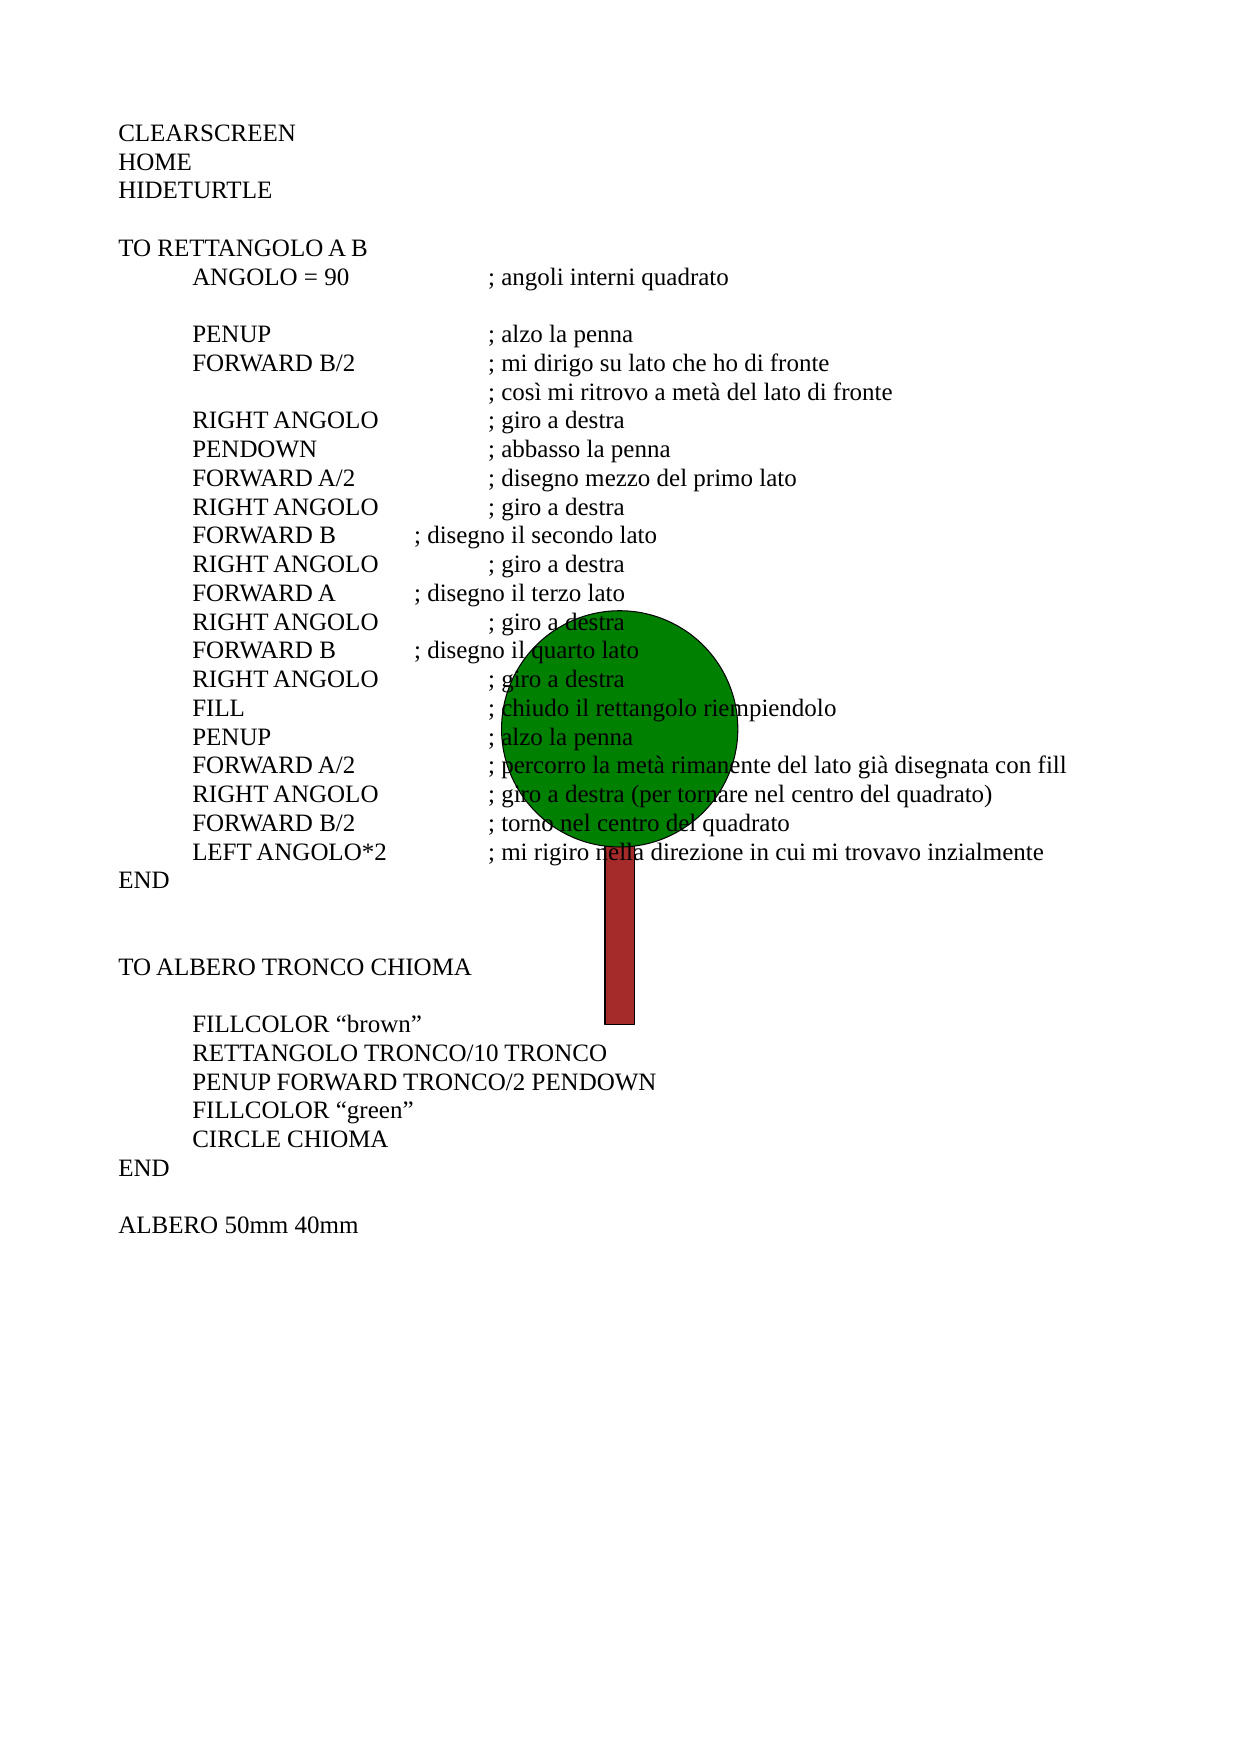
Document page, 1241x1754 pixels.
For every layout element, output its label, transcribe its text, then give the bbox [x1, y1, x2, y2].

text FORWARD B ; disegno il quarto lato [695, 636, 1122, 664]
text FORWARD B ; disegno il quarto lato [118, 636, 544, 664]
text ALBERO 50mm 40mm [118, 1211, 1122, 1239]
text RIGHT ANGOLO ; giro a destra (per tornare nel centro del quadrato) [709, 779, 1122, 808]
text RIGHT ANGOLO ; giro a destra [118, 664, 519, 693]
text FILL ; chiudo il rettangolo riempiendolo [734, 693, 1122, 722]
text [635, 866, 1122, 894]
text CIRCLE CHIOMA [118, 1124, 1122, 1153]
text FORWARD A/2 ; percorro la metà rimanente del lato già disegnata con fill [118, 751, 511, 779]
text END [118, 1153, 1122, 1182]
text FORWARD A/2 ; disegno mezzo del primo lato [118, 463, 1122, 492]
text [635, 952, 1122, 981]
text PENUP ; alzo la penna [118, 722, 502, 751]
text TO ALBERO TRONCO CHIOMA [118, 952, 604, 981]
text RETTANGOLO TRONCO/10 TRONCO [118, 1038, 1122, 1067]
text PENUP ; alzo la penna [737, 722, 1122, 751]
text LEFT ANGOLO*2 ; mi rigiro nella direzione in cui mi trovavo inzialmente [118, 837, 604, 866]
text ANGOLO = 90 ; angoli interni quadrato [118, 262, 1122, 291]
text RIGHT ANGOLO ; giro a destra [118, 406, 1122, 434]
text RIGHT ANGOLO ; giro a destra [118, 607, 1122, 636]
text PENUP ; alzo la penna [118, 319, 1122, 348]
text LEFT ANGOLO*2 ; mi rigiro nella direzione in cui mi trovavo inzialmente [635, 837, 1122, 866]
text RIGHT ANGOLO ; giro a destra [118, 549, 1122, 578]
text END [118, 866, 604, 894]
text RIGHT ANGOLO ; giro a destra [118, 492, 1122, 521]
text CLEARSCREEN [118, 118, 1122, 147]
text TO RETTANGOLO A B [118, 233, 1122, 262]
text FORWARD B/2 ; mi dirigo su lato che ho di fronte [118, 348, 1122, 377]
text RIGHT ANGOLO ; giro a destra (per tornare nel centro del quadrato) [118, 779, 530, 808]
text ; così mi ritrovo a metà del lato di fronte [118, 377, 1122, 406]
text PENUP FORWARD TRONCO/2 PENDOWN [118, 1067, 1122, 1096]
text FORWARD A/2 ; percorro la metà rimanente del lato già disegnata con fill [728, 751, 1122, 779]
text FORWARD B/2 ; torno nel centro del quadrato [671, 808, 1122, 837]
text FORWARD B ; disegno il secondo lato [118, 521, 1122, 549]
text FORWARD A ; disegno il terzo lato [118, 578, 1122, 607]
text FORWARD B/2 ; torno nel centro del quadrato [118, 808, 568, 837]
text FILLCOLOR “brown” [118, 1009, 1122, 1038]
text HOME [118, 147, 1122, 176]
text RIGHT ANGOLO ; giro a destra [720, 664, 1122, 693]
text FILLCOLOR “green” [118, 1096, 1122, 1124]
text HIDETURTLE [118, 176, 1122, 204]
text FILL ; chiudo il rettangolo riempiendolo [118, 693, 506, 722]
text PENDOWN ; abbasso la penna [118, 434, 1122, 463]
